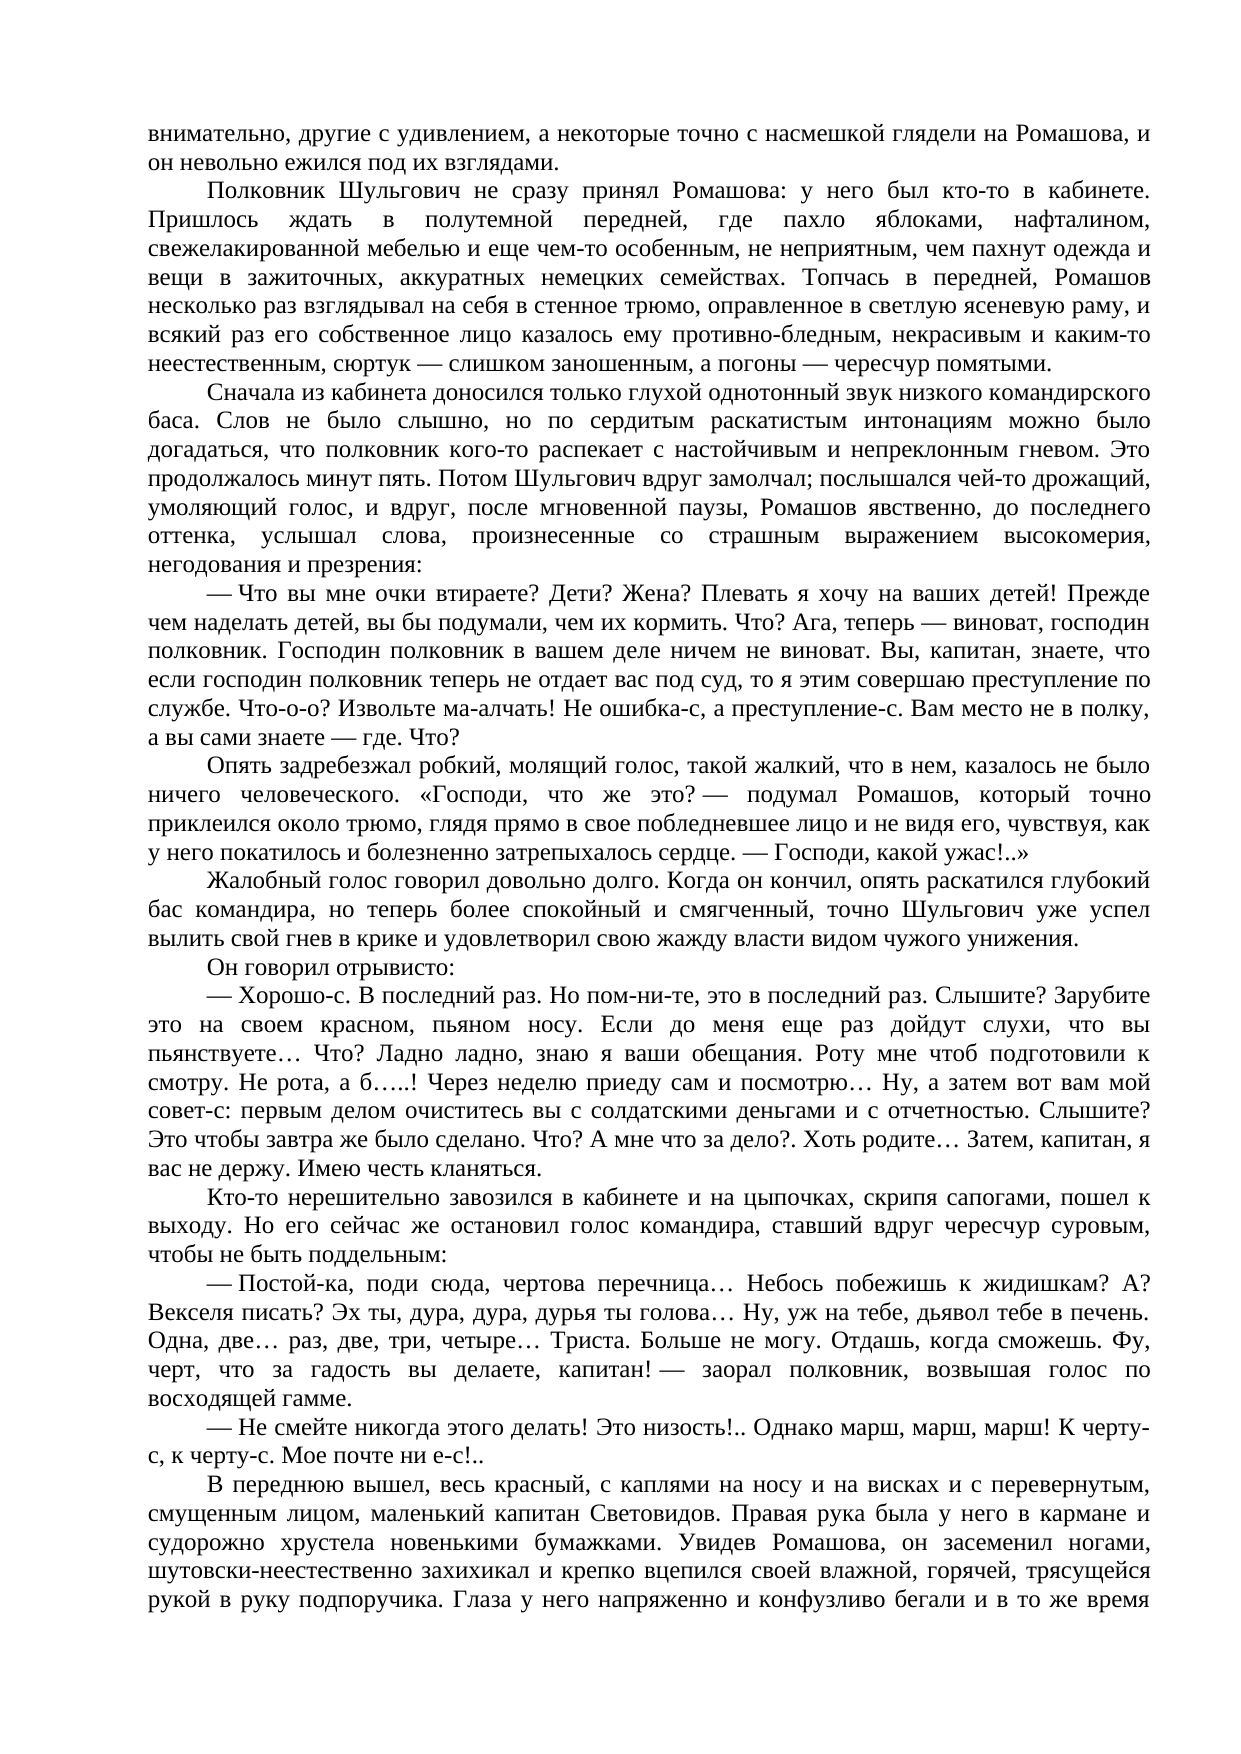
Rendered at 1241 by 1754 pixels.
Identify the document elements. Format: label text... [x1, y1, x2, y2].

text Опять задребезжал робкий, молящий голос, такой жалкий, что в нем, казалось не было ничего человеческого. «Господи, что же это? — подумал Ромашов, который точно приклеился около трюмо, глядя прямо в свое побледневшее лицо и не видя его, чувствуя, как у него покатилось и болезненно затрепыхалось сердце. — Господи, какой ужас!..» [148, 751, 1152, 866]
text — Что вы мне очки втираете? Дети? Жена? Плевать я хочу на ваших детей! Прежде чем наделать детей, вы бы подумали, чем их кормить. Что? Ага, теперь — виноват, господин полковник. Господин полковник в вашем деле ничем не виноват. Вы, капитан, знаете, что если господин полковник теперь не отдает вас под суд, то я этим совершаю преступление по службе. Что-о-о? Извольте ма-алчать! Не ошибка-с, а преступление-с. Вам место не в полку, а вы сами знаете — где. Что? [148, 578, 1152, 751]
text Жалобный голос говорил довольно долго. Когда он кончил, опять раскатился глубокий бас командира, но теперь более спокойный и смягченный, точно Шульгович уже успел вылить свой гнев в крике и удовлетворил свою жажду власти видом чужого унижения. [148, 866, 1152, 952]
text В переднюю вышел, весь красный, с каплями на носу и на висках и с перевернутым, смущенным лицом, маленький капитан Световидов. Правая рука была у него в кармане и судорожно хрустела новенькими бумажками. Увидев Ромашова, он засеменил ногами, шутовски-неестественно захихикал и крепко вцепился своей влажной, горячей, трясущейся рукой в руку подпоручика. Глаза у него напряженно и конфузливо бегали и в то же время [148, 1469, 1152, 1613]
text Он говорил отрывисто: [148, 952, 1152, 981]
text Кто-то нерешительно завозился в кабинете и на цыпочках, скрипя сапогами, пошел к выходу. Но его сейчас же остановил голос командира, ставший вдруг чересчур суровым, чтобы не быть поддельным: [148, 1182, 1152, 1268]
text Сначала из кабинета доносился только глухой однотонный звук низкого командирского баса. Слов не было слышно, но по сердитым раскатистым интонациям можно было догадаться, что полковник кого-то распекает с настойчивым и непреклонным гневом. Это продолжалось минут пять. Потом Шульгович вдруг замолчал; послышался чей-то дрожащий, умоляющий голос, и вдруг, после мгновенной паузы, Ромашов явственно, до последнего оттенка, услышал слова, произнесенные со страшным выражением высокомерия, негодования и презрения: [148, 377, 1152, 578]
text — Постой-ка, поди сюда, чертова перечница… Небось побежишь к жидишкам? А? Векселя писать? Эх ты, дура, дура, дурья ты голова… Ну, уж на тебе, дьявол тебе в печень. Одна, две… раз, две, три, четыре… Триста. Больше не могу. Отдашь, когда сможешь. Фу, черт, что за гадость вы делаете, капитан! — заорал полковник, возвышая голос по восходящей гамме. [148, 1268, 1152, 1412]
text Полковник Шульгович не сразу принял Ромашова: у него был кто-то в кабинете. Пришлось ждать в полутемной передней, где пахло яблоками, нафталином, свежелакированной мебелью и еще чем-то особенным, не неприятным, чем пахнут одежда и вещи в зажиточных, аккуратных немецких семействах. Топчась в передней, Ромашов несколько раз взглядывал на себя в стенное трюмо, оправленное в светлую ясеневую раму, и всякий раз его собственное лицо казалось ему противно-бледным, некрасивым и каким-то неестественным, сюртук — слишком заношенным, а погоны — чересчур помятыми. [148, 176, 1152, 377]
text внимательно, другие с удивлением, а некоторые точно с насмешкой глядели на Ромашова, и он невольно ежился под их взглядами. [148, 118, 1152, 176]
text — Хорошо-с. В последний раз. Но пом-ни-те, это в последний раз. Слышите? Зарубите это на своем красном, пьяном носу. Если до меня еще раз дойдут слухи, что вы пьянствуете… Что? Ладно ладно, знаю я ваши обещания. Роту мне чтоб подготовили к смотру. Не рота, а б…..! Через неделю приеду сам и посмотрю… Ну, а затем вот вам мой совет-с: первым делом очиститесь вы с солдатскими деньгами и с отчетностью. Слышите? Это чтобы завтра же было сделано. Что? А мне что за дело?. Хоть родите… Затем, капитан, я вас не держу. Имею честь кланяться. [148, 981, 1152, 1182]
text — Не смейте никогда этого делать! Это низость!.. Однако марш, марш, марш! К черту-с, к черту-с. Мое почте ни е-с!.. [148, 1412, 1152, 1469]
